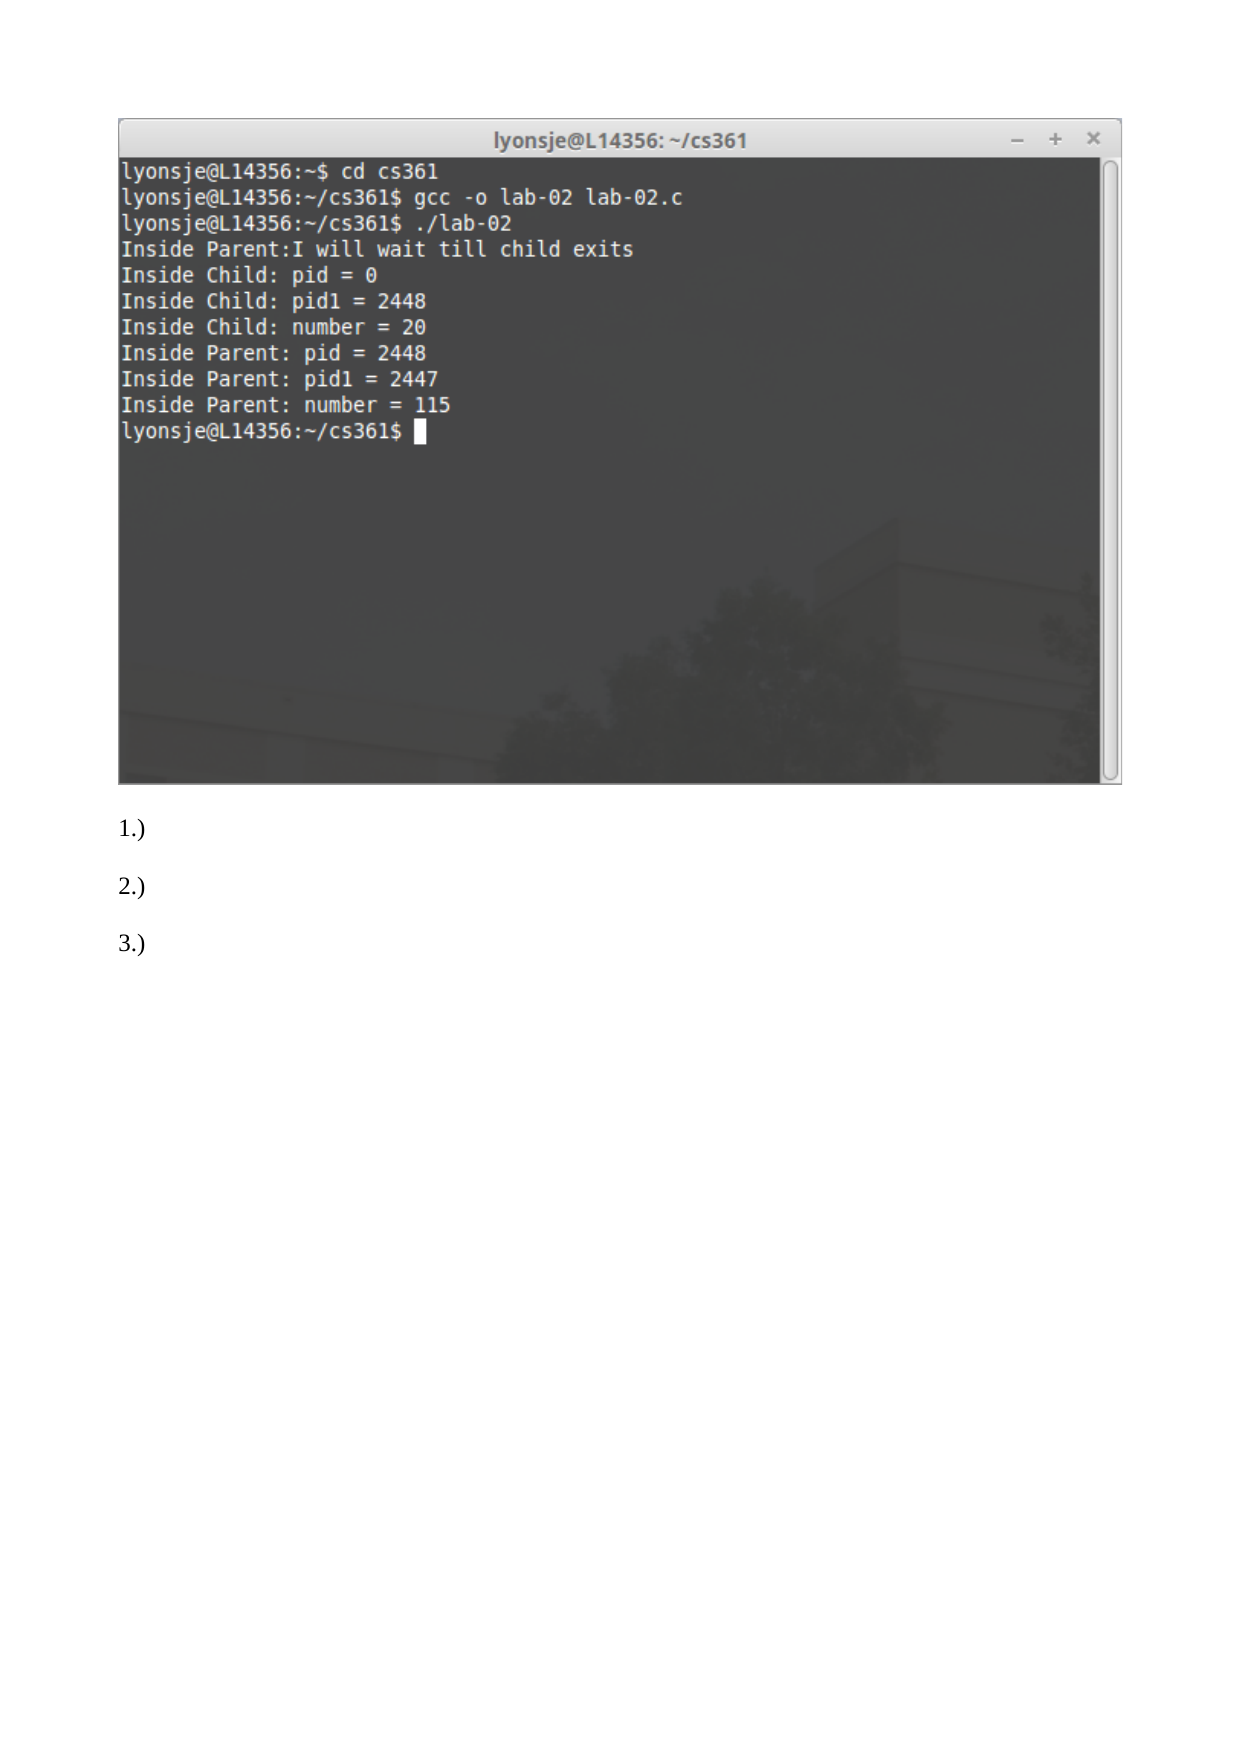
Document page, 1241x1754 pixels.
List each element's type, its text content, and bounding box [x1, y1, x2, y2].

text 3.) [118, 928, 1122, 957]
picture [118, 118, 1123, 785]
text 1.) [118, 813, 1122, 842]
text 2.) [118, 871, 1122, 900]
